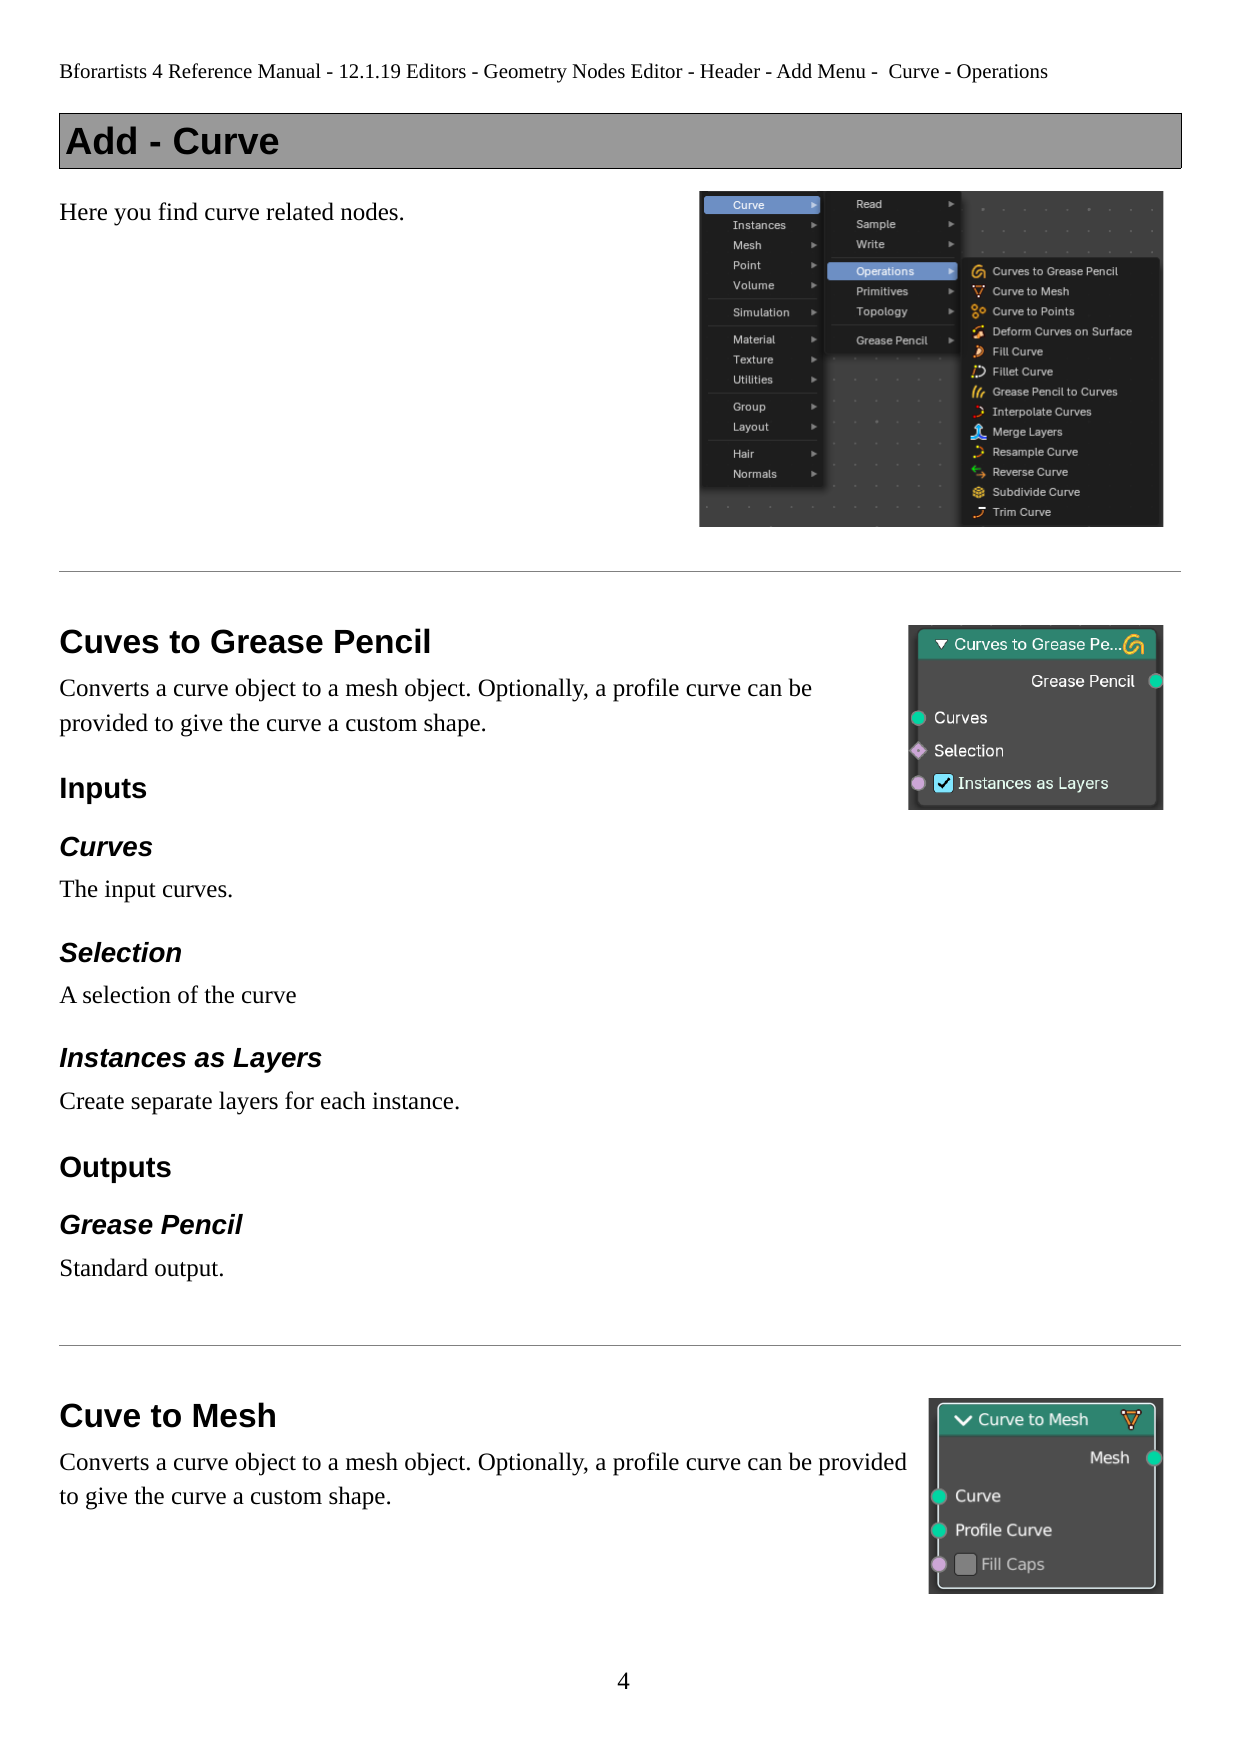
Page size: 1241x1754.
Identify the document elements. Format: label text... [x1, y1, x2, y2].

subtitle Outputs [59, 1150, 1181, 1184]
text A selection of the curve [59, 980, 1181, 1009]
subtitle Cuves to Grease Pencil [59, 622, 1181, 661]
picture [699, 191, 1164, 527]
text Converts a curve object to a mesh object. Optionally, a profile curve can be provided to give the curve a custom shape. [59, 1447, 928, 1510]
text Create separate layers for each instance. [59, 1086, 1181, 1115]
text Converts a curve object to a mesh object. Optionally, a profile curve can be provided to give the curve a custom shape. [59, 673, 908, 736]
text Standard output. [59, 1253, 1181, 1282]
subtitle Cuve to Mesh [59, 1396, 1181, 1434]
subtitle Instances as Layers [59, 1042, 1181, 1074]
subtitle Curves [59, 830, 1181, 862]
subtitle Selection [59, 936, 1181, 968]
text The input curves. [59, 874, 1181, 903]
subtitle [1164, 771, 1181, 805]
subtitle Inputs [59, 771, 908, 805]
text Here you find curve related nodes. [59, 197, 699, 225]
table_header Add - Curve [60, 114, 1181, 168]
picture [928, 1398, 1164, 1594]
picture [908, 625, 1164, 810]
subtitle Grease Pencil [59, 1209, 1181, 1241]
